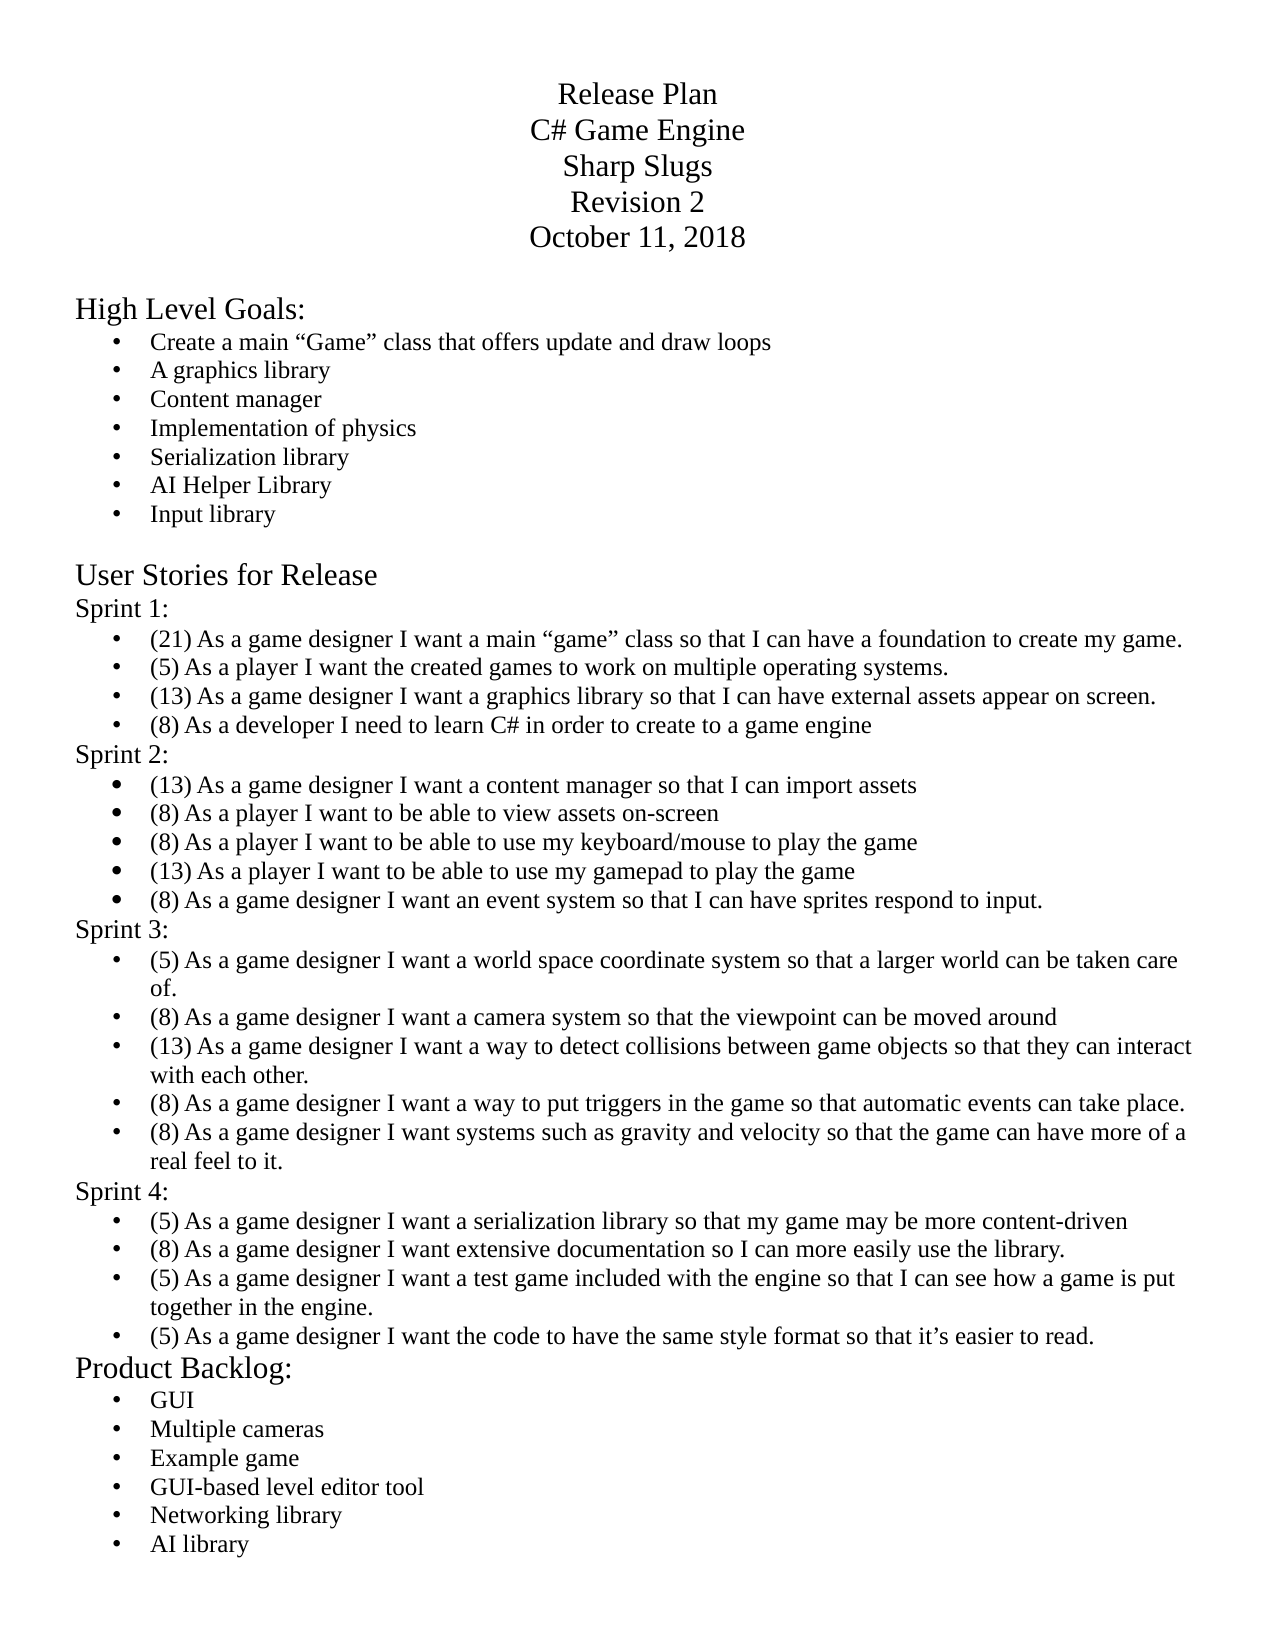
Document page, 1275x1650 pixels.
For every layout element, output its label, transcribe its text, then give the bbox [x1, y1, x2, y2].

list (8) As a developer I need to learn C# in order to create to a game engine [112, 710, 1200, 739]
list Multiple cameras [112, 1414, 1200, 1443]
list (13) As a game designer I want a content manager so that I can import assets [112, 770, 1200, 798]
list A graphics library [112, 355, 1200, 384]
list (13) As a player I want to be able to use my gamepad to play the game [112, 856, 1200, 885]
list (8) As a game designer I want an event system so that I can have sprites respond to input. [112, 885, 1200, 913]
list (8) As a game designer I want extensive documentation so I can more easily use the library. [112, 1234, 1200, 1263]
list (5) As a game designer I want a world space coordinate system so that a larger world can be taken care of. [112, 945, 1200, 1002]
list AI Helper Library [112, 470, 1200, 499]
list Serialization library [112, 442, 1200, 470]
list (8) As a game designer I want a camera system so that the viewpoint can be moved around [112, 1002, 1200, 1031]
list Networking library [112, 1501, 1200, 1529]
list (8) As a player I want to be able to use my keyboard/mouse to play the game [112, 827, 1200, 856]
list Create a main “Game” class that offers update and draw loops [112, 327, 1200, 355]
text Release Plan [75, 75, 1200, 111]
text October 11, 2018 [75, 219, 1200, 255]
list (13) As a game designer I want a way to detect collisions between game objects so that they can interact with each other. [112, 1031, 1200, 1088]
list (8) As a player I want to be able to view assets on-screen [112, 798, 1200, 827]
list (13) As a game designer I want a graphics library so that I can have external assets appear on screen. [112, 681, 1200, 710]
text C# Game Engine [75, 111, 1200, 147]
list (5) As a player I want the created games to work on multiple operating systems. [112, 652, 1200, 681]
text User Stories for Release [75, 557, 1200, 592]
list (8) As a game designer I want systems such as gravity and velocity so that the game can have more of a real feel to it. [112, 1117, 1200, 1175]
text Sprint 4: [75, 1175, 1200, 1206]
text Sprint 1: [75, 592, 1200, 624]
list (21) As a game designer I want a main “game” class so that I can have a foundation to create my game. [112, 624, 1200, 652]
text High Level Goals: [75, 291, 1200, 327]
list GUI-based level editor tool [112, 1472, 1200, 1501]
text Sharp Slugs [75, 147, 1200, 183]
list Content manager [112, 384, 1200, 413]
list (5) As a game designer I want the code to have the same style format so that it’s easier to read. [112, 1321, 1200, 1349]
list (5) As a game designer I want a serialization library so that my game may be more content-driven [112, 1206, 1200, 1234]
text Sprint 3: [75, 913, 1200, 945]
text Sprint 2: [75, 739, 1200, 770]
text Product Backlog: [75, 1349, 1200, 1386]
list Implementation of physics [112, 413, 1200, 442]
list AI library [112, 1529, 1200, 1558]
list Input library [112, 499, 1200, 528]
text Revision 2 [75, 183, 1200, 219]
list GUI [112, 1386, 1200, 1414]
list (5) As a game designer I want a test game included with the engine so that I can see how a game is put together in the engine. [112, 1263, 1200, 1321]
list Example game [112, 1443, 1200, 1472]
list (8) As a game designer I want a way to put triggers in the game so that automatic events can take place. [112, 1088, 1200, 1117]
